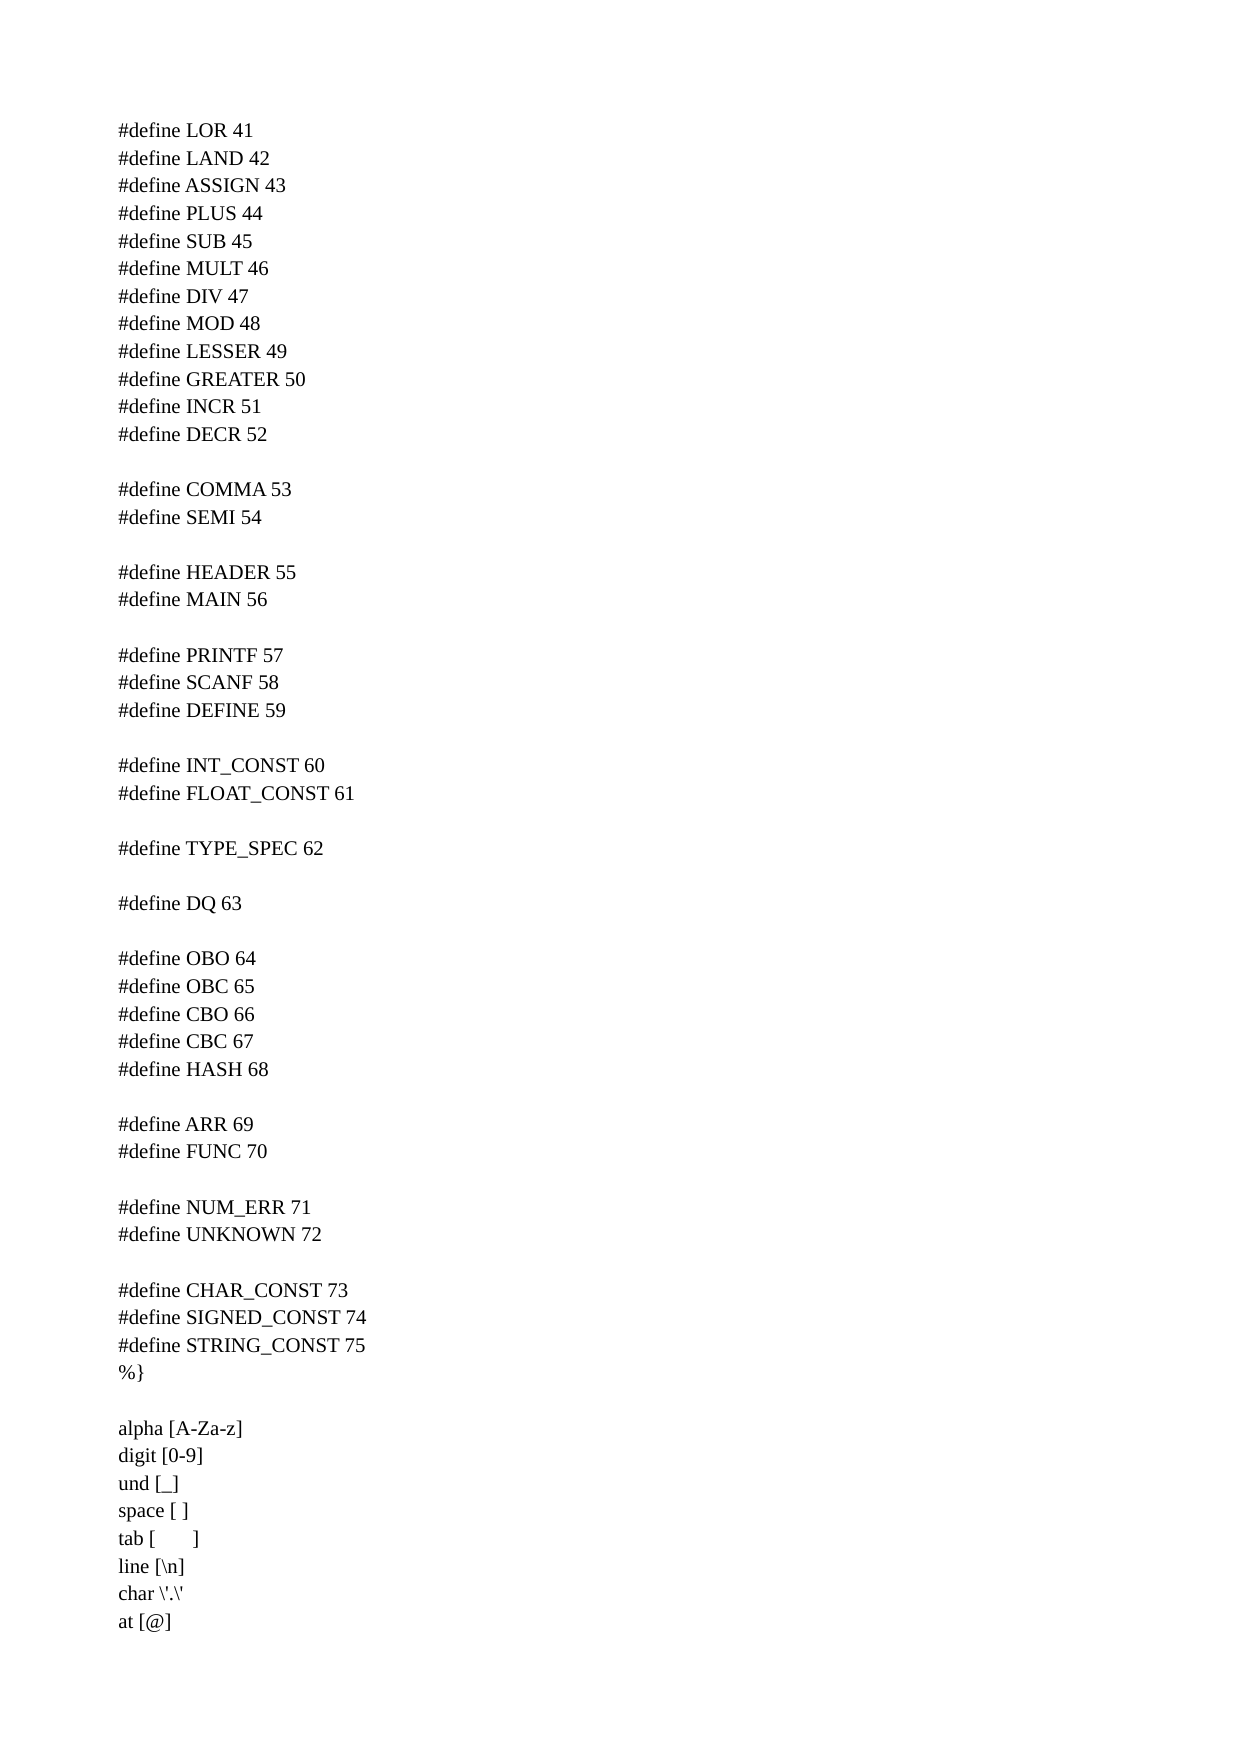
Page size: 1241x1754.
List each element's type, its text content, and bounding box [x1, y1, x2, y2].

text #define OBO 64 [118, 946, 1122, 970]
text #define HASH 68 [118, 1057, 1122, 1081]
text #define INT_CONST 60 [118, 753, 1122, 777]
text %} [118, 1360, 1122, 1384]
text #define DECR 52 [118, 422, 1122, 446]
text #define FUNC 70 [118, 1139, 1122, 1163]
text #define ARR 69 [118, 1112, 1122, 1136]
text alpha [A-Za-z] [118, 1416, 1122, 1439]
text #define FLOAT_CONST 61 [118, 781, 1122, 805]
text #define PLUS 44 [118, 201, 1122, 225]
text digit [0-9] [118, 1443, 1122, 1467]
text #define COMMA 53 [118, 477, 1122, 501]
text #define SEMI 54 [118, 504, 1122, 529]
text line [\n] [118, 1553, 1122, 1578]
text #define INCR 51 [118, 394, 1122, 418]
text #define DIV 47 [118, 284, 1122, 308]
text #define NUM_ERR 71 [118, 1195, 1122, 1219]
text #define DQ 63 [118, 891, 1122, 915]
text tab [ ] [118, 1526, 1122, 1550]
text #define CBO 66 [118, 1001, 1122, 1026]
text #define SCANF 58 [118, 670, 1122, 694]
text #define LOR 41 [118, 118, 1122, 142]
text #define GREATER 50 [118, 367, 1122, 391]
text #define SIGNED_CONST 74 [118, 1305, 1122, 1329]
text at [@] [118, 1609, 1122, 1633]
text #define CBC 67 [118, 1029, 1122, 1053]
text char \'.\' [118, 1581, 1122, 1605]
text #define MAIN 56 [118, 587, 1122, 611]
text #define CHAR_CONST 73 [118, 1277, 1122, 1302]
text #define UNKNOWN 72 [118, 1222, 1122, 1246]
text #define MULT 46 [118, 256, 1122, 280]
text #define STRING_CONST 75 [118, 1333, 1122, 1357]
text #define LESSER 49 [118, 339, 1122, 363]
text #define OBC 65 [118, 974, 1122, 998]
text #define LAND 42 [118, 146, 1122, 170]
text #define MOD 48 [118, 311, 1122, 335]
text #define PRINTF 57 [118, 643, 1122, 667]
text #define SUB 45 [118, 228, 1122, 253]
text #define DEFINE 59 [118, 698, 1122, 722]
text space [ ] [118, 1498, 1122, 1522]
text #define HEADER 55 [118, 560, 1122, 584]
text #define ASSIGN 43 [118, 173, 1122, 197]
text #define TYPE_SPEC 62 [118, 836, 1122, 860]
text und [_] [118, 1471, 1122, 1495]
